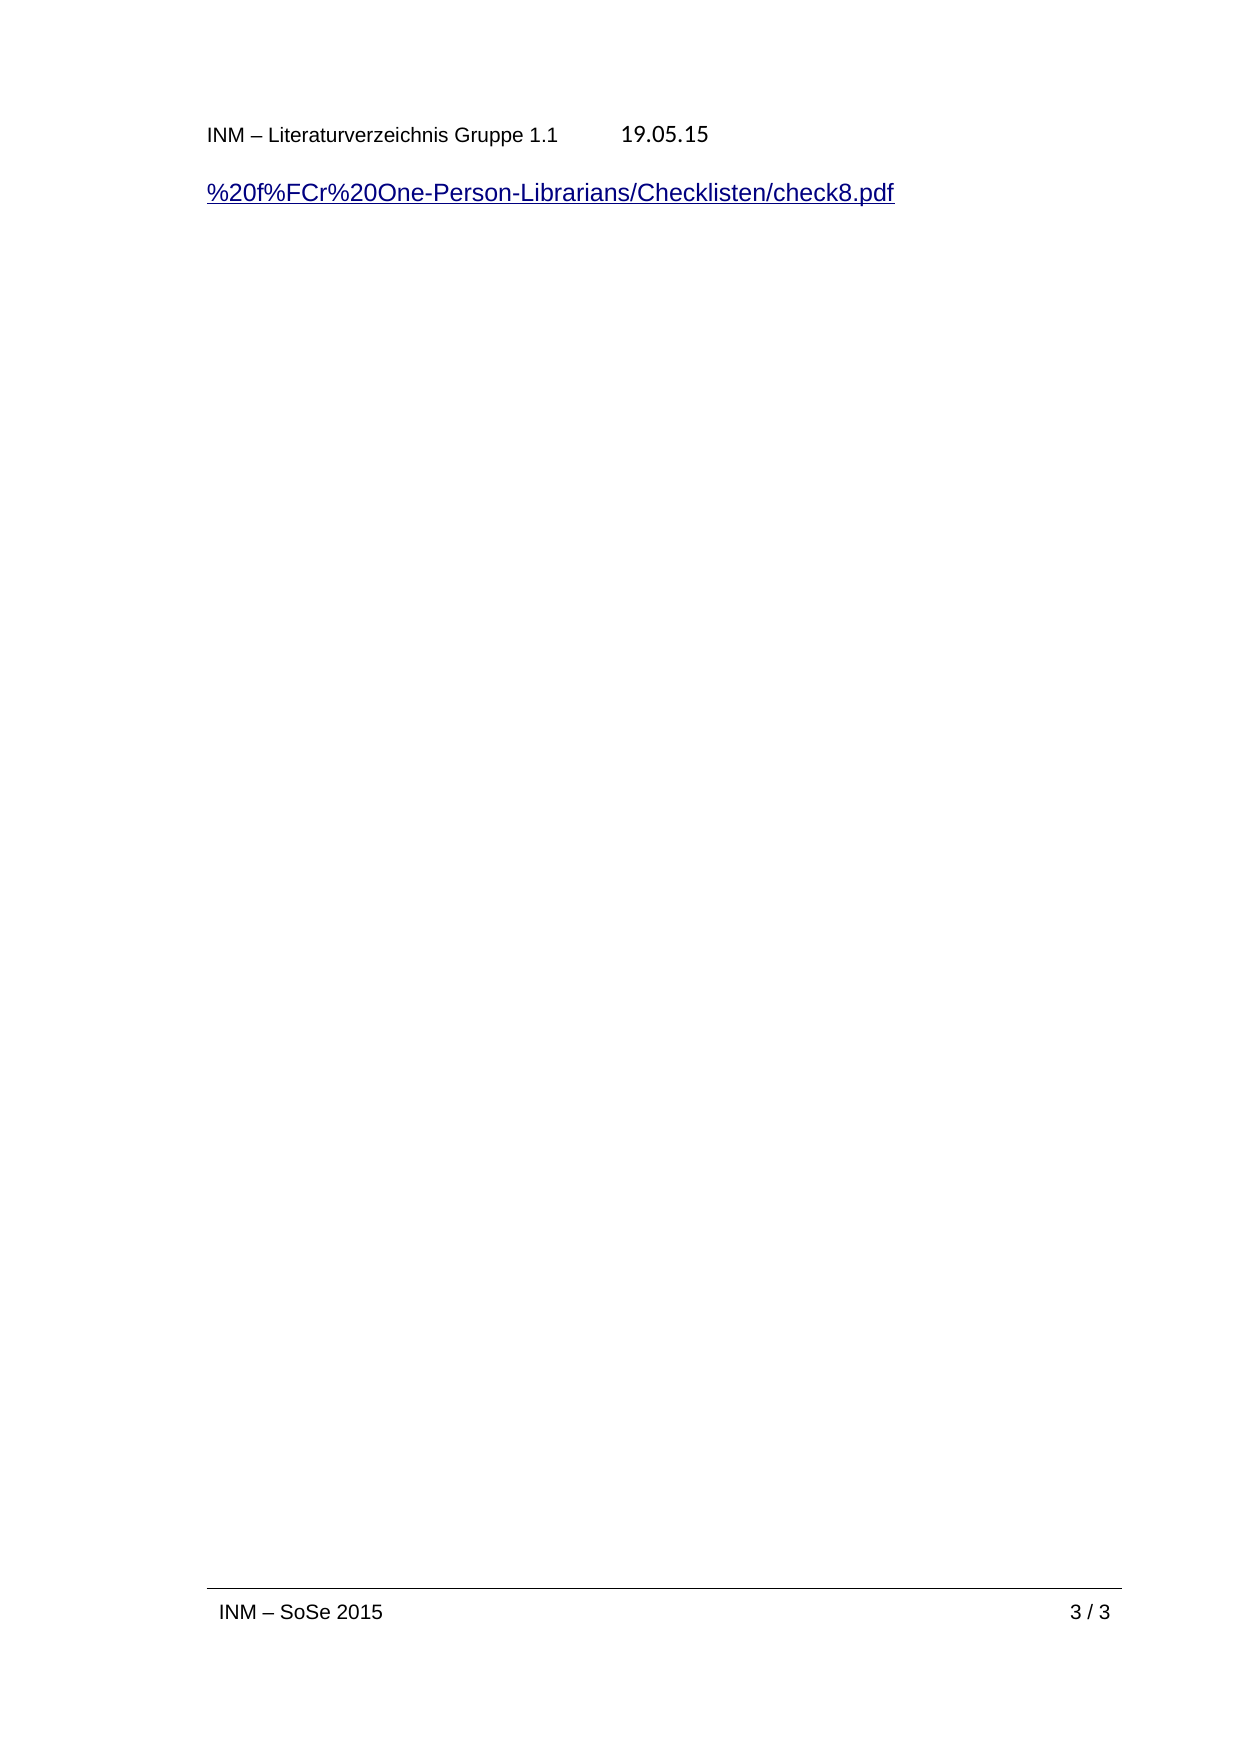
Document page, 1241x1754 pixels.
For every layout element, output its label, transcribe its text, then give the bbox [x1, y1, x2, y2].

text %20f%FCr%20One-Person-Librarians/Checklisten/check8.pdf [207, 178, 1122, 207]
